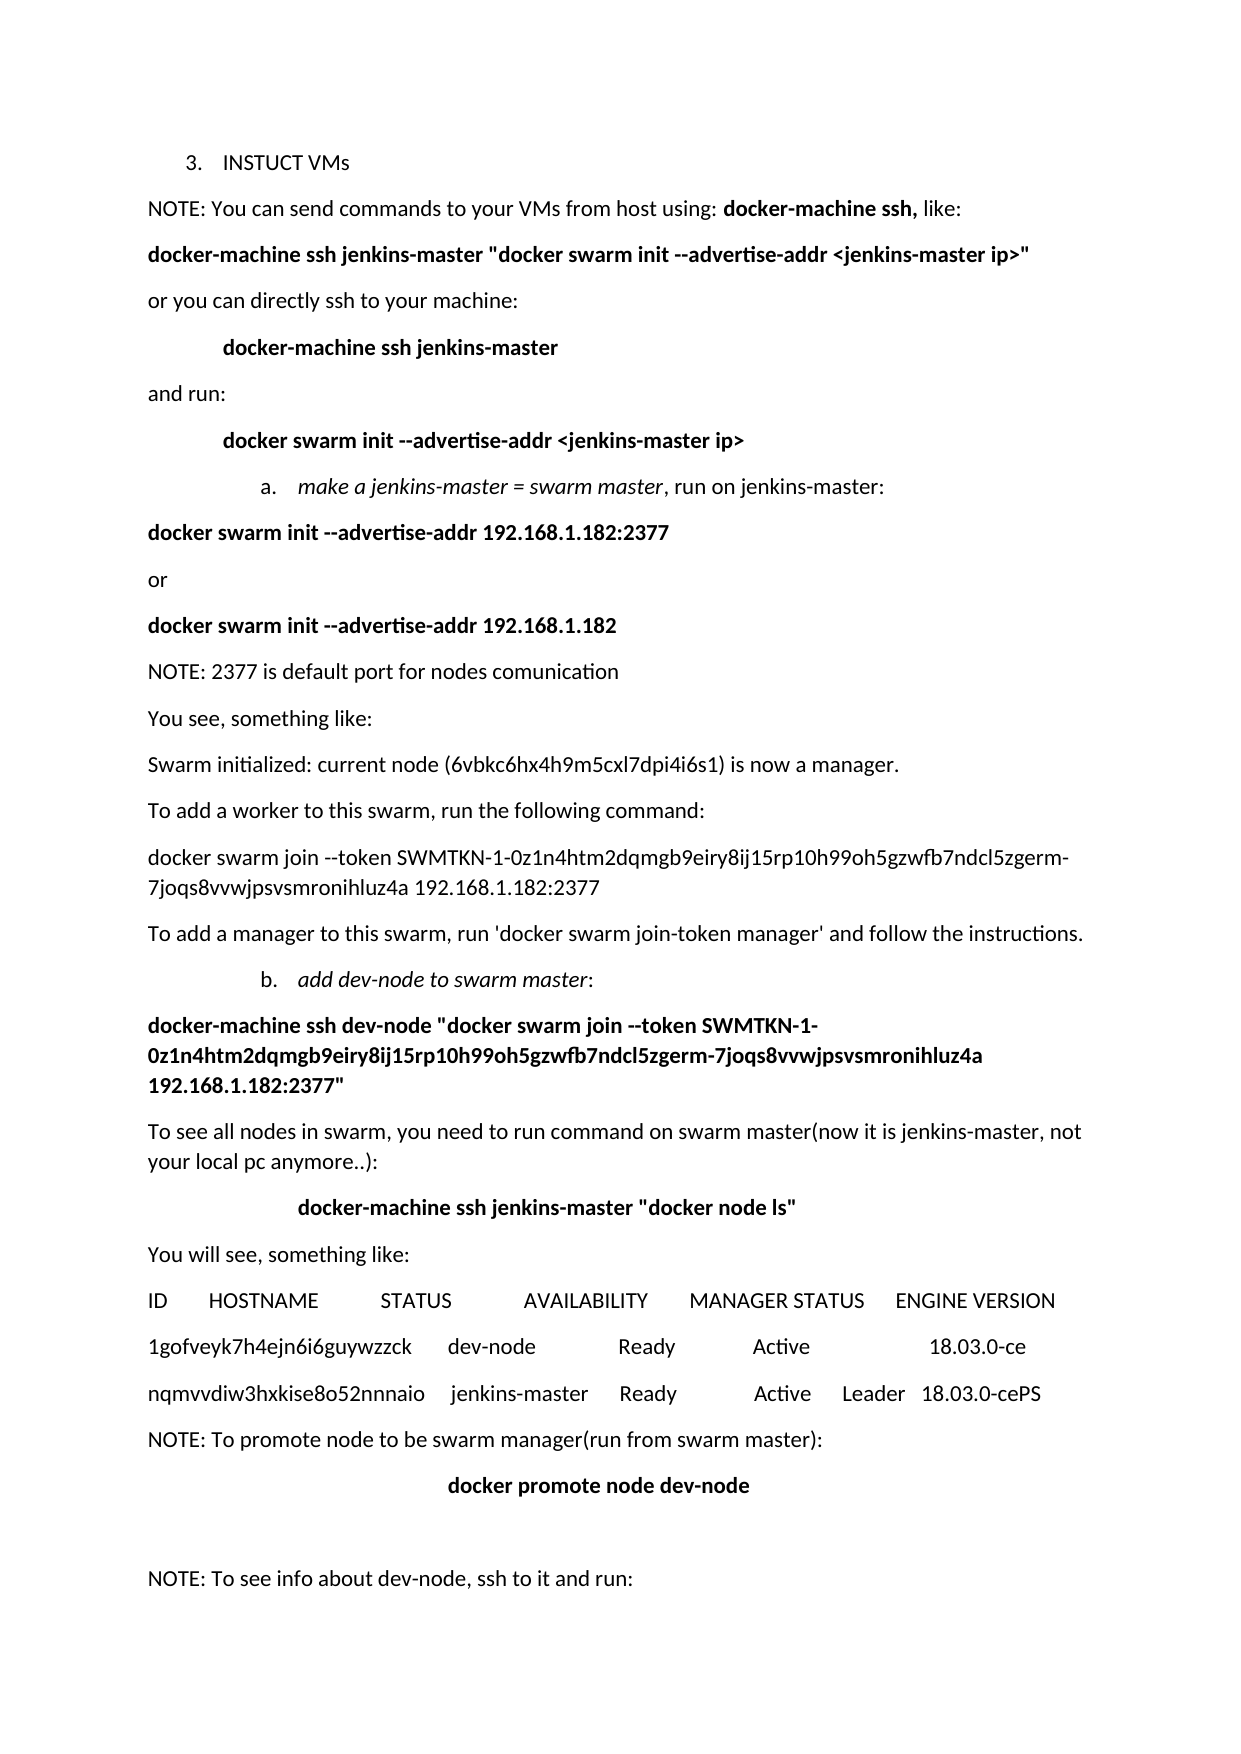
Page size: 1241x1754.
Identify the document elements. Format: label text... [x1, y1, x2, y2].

text Swarm initialized: current node (6vbkc6hx4h9m5cxl7dpi4i6s1) is now a manager. [148, 750, 1093, 778]
text 1gofveyk7h4ejn6i6guywzzck dev-node Ready Active 18.03.0-ce [148, 1332, 1093, 1361]
list make a jenkins-master = swarm master, run on jenkins-master: [260, 472, 1093, 500]
text NOTE: 2377 is default port for nodes comunication [148, 657, 1093, 686]
text docker-machine ssh jenkins-master "docker swarm init --advertise-addr <jenkins-master ip>" [148, 240, 1093, 268]
text You will see, something like: [148, 1240, 1093, 1268]
list INSTUCT VMs [185, 148, 1093, 176]
text or you can directly ssh to your machine: [148, 287, 1093, 315]
text docker swarm init --advertise-addr <jenkins-master ip> [148, 426, 1093, 454]
text nqmvvdiw3hxkise8o52nnnaio jenkins-master Ready Active Leader 18.03.0-cePS [148, 1379, 1093, 1407]
text NOTE: To see info about dev-node, ssh to it and run: [148, 1564, 1093, 1592]
list add dev-node to swarm master: [260, 965, 1093, 993]
text ID HOSTNAME STATUS AVAILABILITY MANAGER STATUS ENGINE VERSION [148, 1286, 1093, 1314]
text NOTE: You can send commands to your VMs from host using: docker-machine ssh, like: [148, 194, 1093, 222]
text docker-machine ssh jenkins-master "docker node ls" [148, 1193, 1093, 1221]
text docker promote node dev-node [148, 1472, 1093, 1499]
text NOTE: To promote node to be swarm manager(run from swarm master): [148, 1425, 1093, 1453]
text To see all nodes in swarm, you need to run command on swarm master(now it is jenkins-master, not your local pc anymore..): [148, 1117, 1093, 1175]
text or [148, 565, 1093, 593]
text docker swarm init --advertise-addr 192.168.1.182 [148, 611, 1093, 639]
text docker swarm init --advertise-addr 192.168.1.182:2377 [148, 518, 1093, 546]
text docker-machine ssh jenkins-master [148, 333, 1093, 361]
text To add a worker to this swarm, run the following command: [148, 797, 1093, 824]
text and run: [148, 379, 1093, 407]
text To add a manager to this swarm, run 'docker swarm join-token manager' and follow the instructions. [148, 919, 1093, 947]
text You see, something like: [148, 704, 1093, 732]
text docker-machine ssh dev-node "docker swarm join --token SWMTKN-1-0z1n4htm2dqmgb9eiry8ij15rp10h99oh5gzwfb7ndcl5zgerm-7joqs8vvwjpsvsmronihluz4a 192.168.1.182:2377" [148, 1012, 1093, 1099]
text docker swarm join --token SWMTKN-1-0z1n4htm2dqmgb9eiry8ij15rp10h99oh5gzwfb7ndcl5zgerm-7joqs8vvwjpsvsmronihluz4a 192.168.1.182:2377 [148, 843, 1093, 901]
